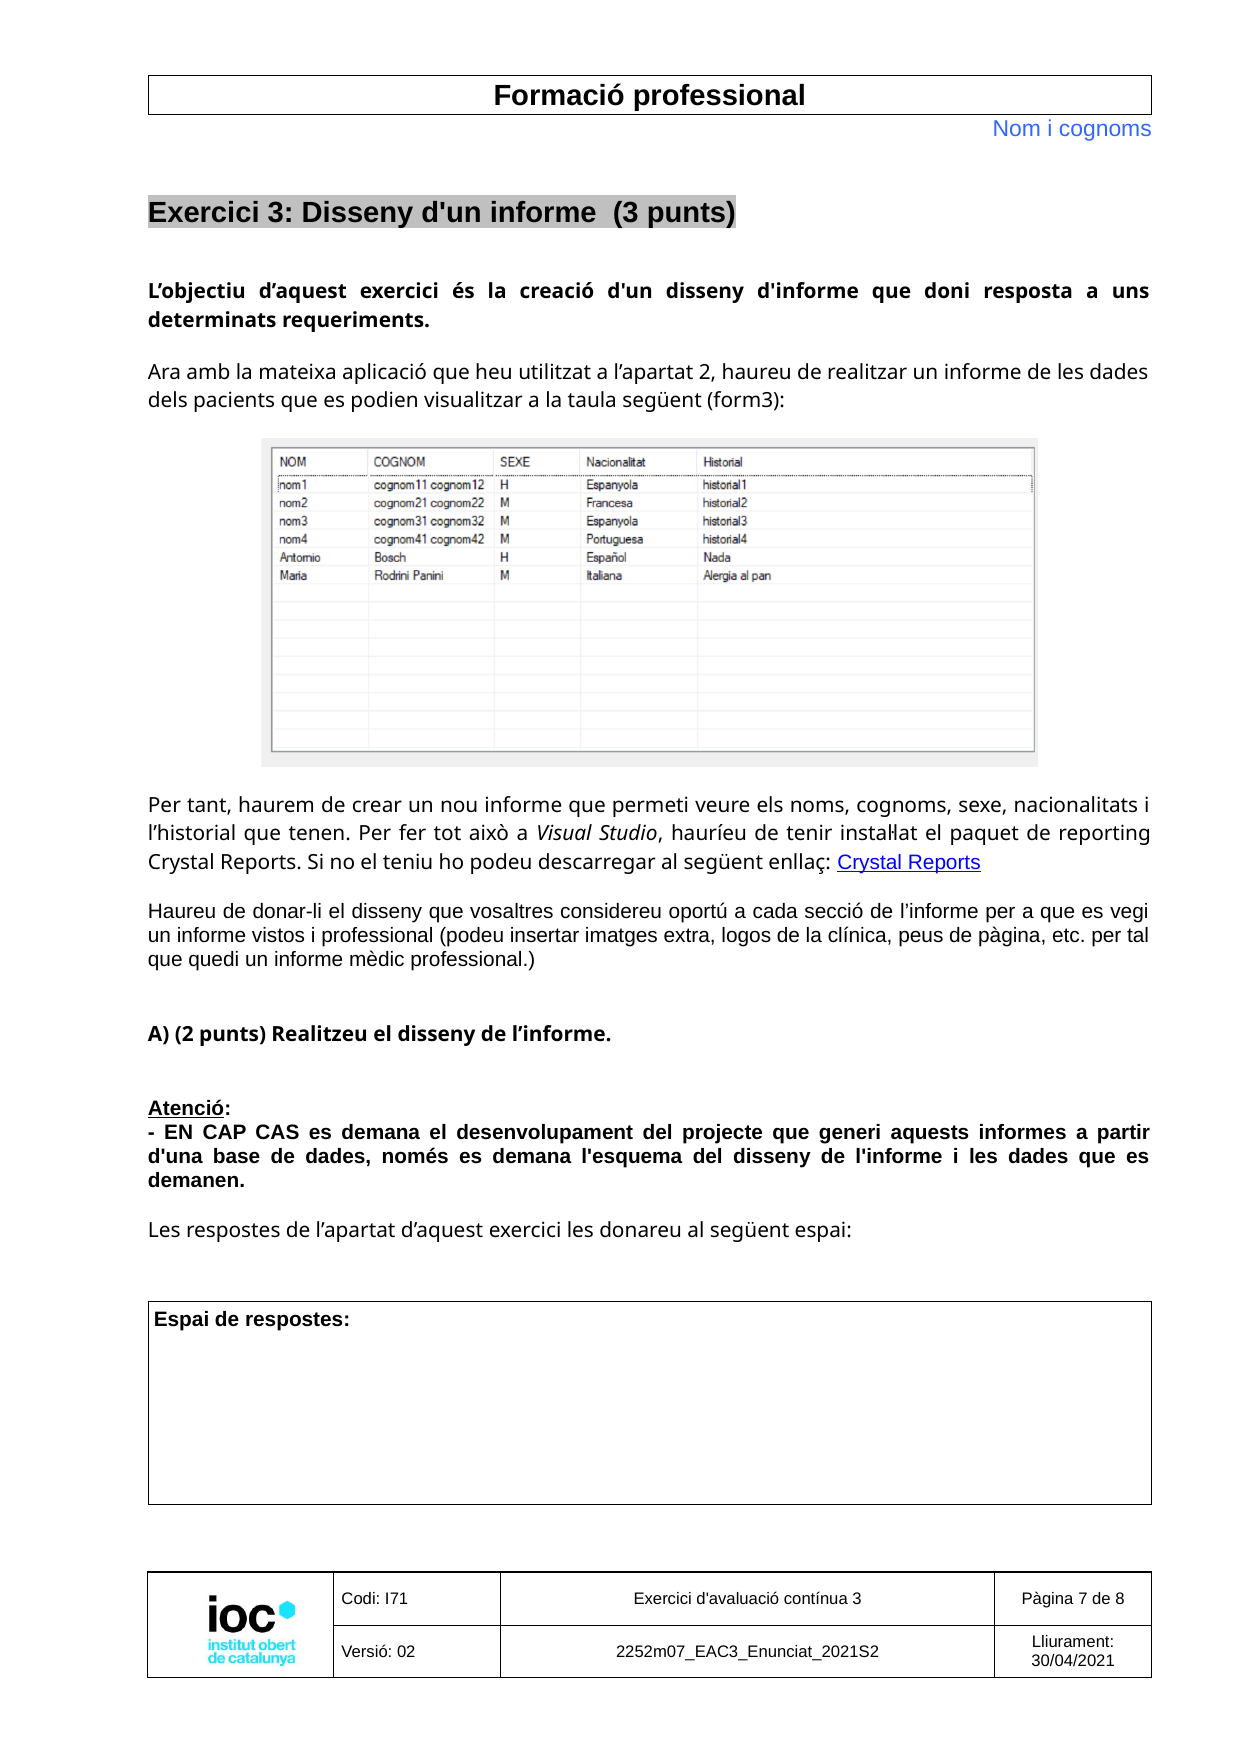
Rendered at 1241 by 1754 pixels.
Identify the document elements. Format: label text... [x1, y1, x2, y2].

picture [261, 438, 1038, 767]
text Atenció: [148, 1096, 1151, 1119]
table_header Espai de respostes: [149, 1302, 1151, 1504]
picture [195, 1581, 309, 1677]
text Les respostes de l’apartat d’aquest exercici les donareu al següent espai: [148, 1215, 1151, 1244]
text Exercici 3: Disseny d'un informe (3 punts) [148, 195, 1151, 228]
text Ara amb la mateixa aplicació que heu utilitzat a l’apartat 2, haureu de realitzar un informe de les dades dels pacients que es podien visualitzar a la taula següent (form3): [148, 357, 1151, 414]
text L’objectiu d’aquest exercici és la creació d'un disseny d'informe que doni resposta a uns determinats requeriments. [148, 276, 1151, 333]
text - EN CAP CAS es demana el desenvolupament del projecte que generi aquests informes a partir d'una base de dades, només es demana l'esquema del disseny de l'informe i les dades que es demanen. [148, 1119, 1151, 1191]
text Per tant, haurem de crear un nou informe que permeti veure els noms, cognoms, sexe, nacionalitats i l’historial que tenen. Per fer tot això a Visual Studio, hauríeu de tenir instal·lat el paquet de reporting Crystal Reports. Si no el teniu ho podeu descarregar al següent enllaç: Crystal Reports [148, 790, 1151, 875]
text A) (2 punts) Realitzeu el disseny de l’informe. [148, 1019, 1151, 1048]
text Haureu de donar-li el disseny que vosaltres considereu oportú a cada secció de l’informe per a que es vegi un informe vistos i professional (podeu insertar imatges extra, logos de la clínica, peus de pàgina, etc. per tal que quedi un informe mèdic professional.) [148, 899, 1151, 971]
